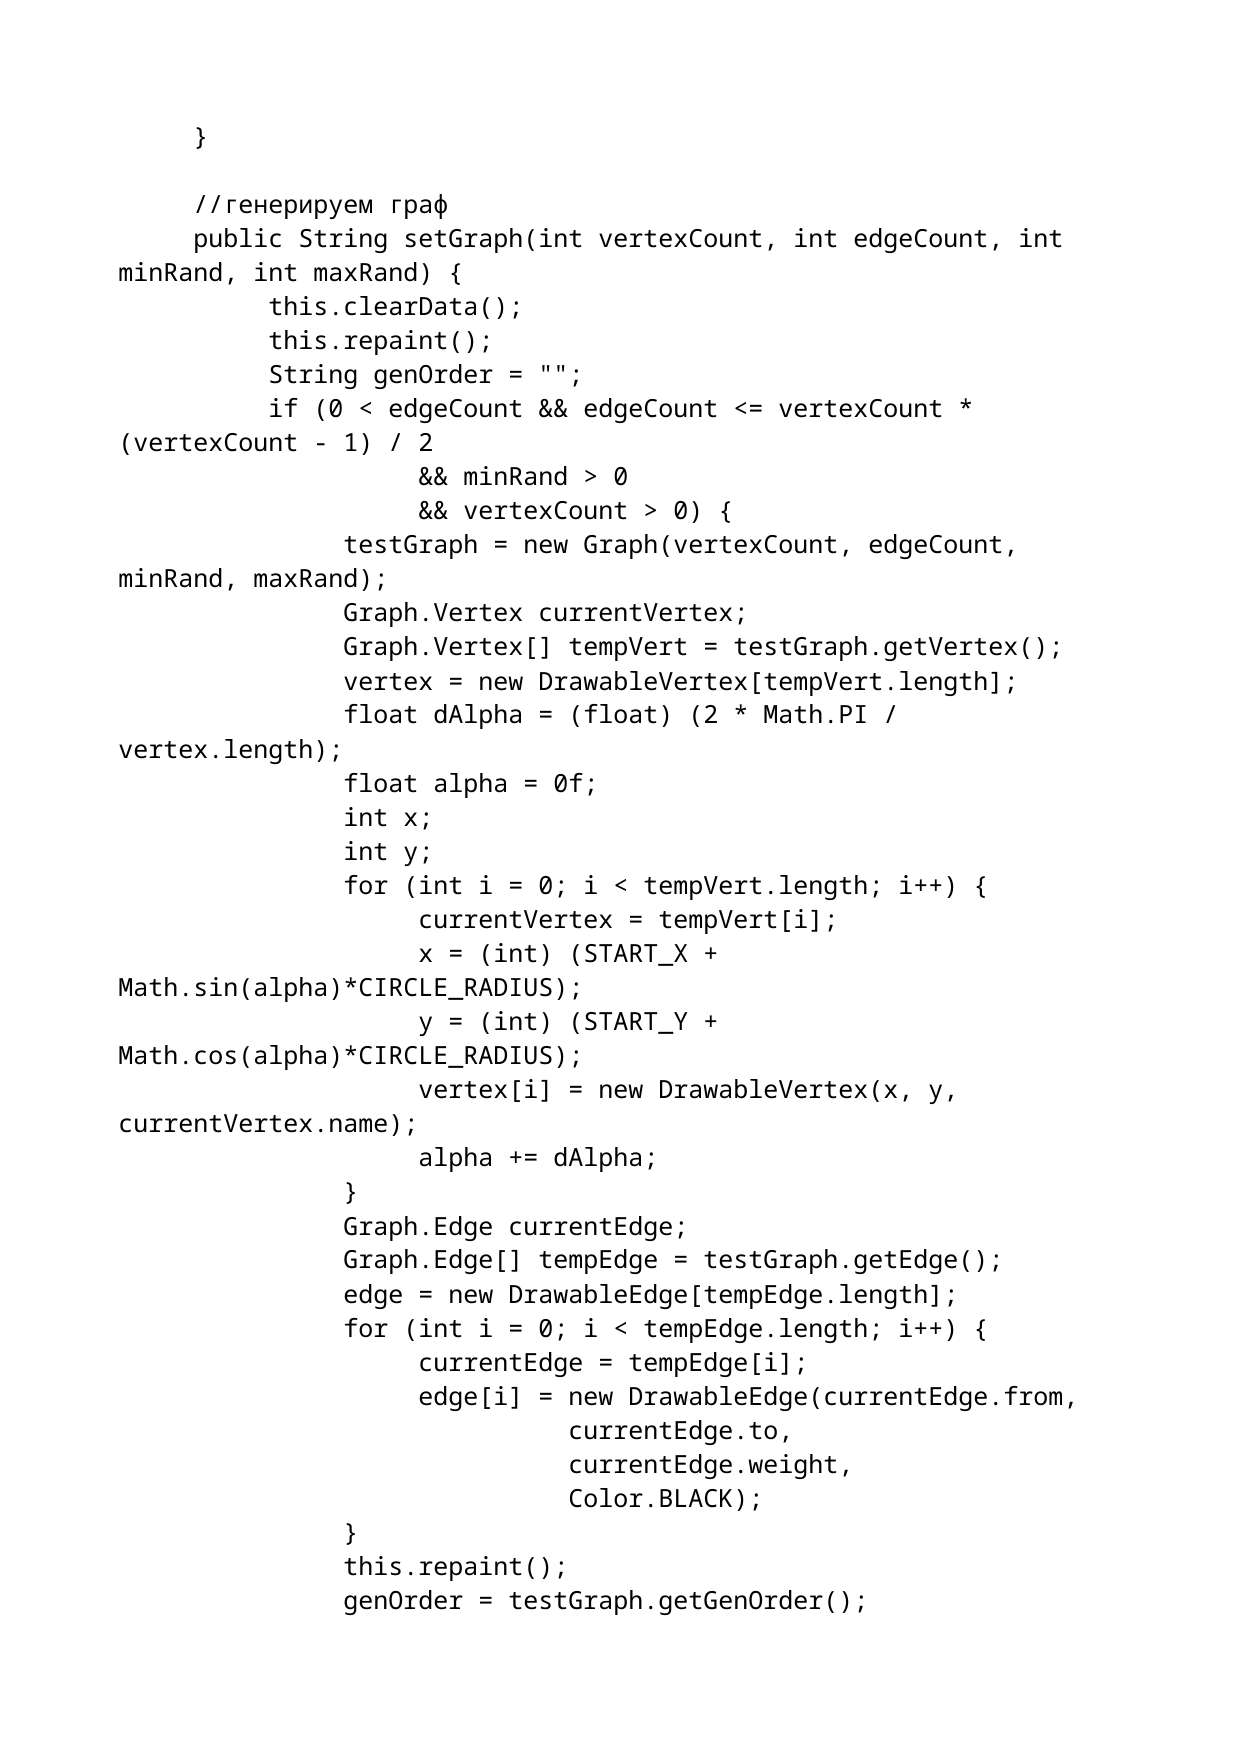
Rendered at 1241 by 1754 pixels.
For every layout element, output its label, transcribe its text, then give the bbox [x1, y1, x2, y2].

text alpha += dAlpha; [118, 1140, 1122, 1174]
text int y; [118, 833, 1122, 867]
text float dAlpha = (float) (2 * Math.PI / vertex.length); [118, 697, 1122, 765]
text && vertexCount > 0) { [118, 493, 1122, 527]
text //генерируем граф [118, 186, 1122, 220]
text currentEdge.weight, [118, 1447, 1122, 1481]
text Graph.Edge currentEdge; [118, 1208, 1122, 1242]
text genOrder = testGraph.getGenOrder(); [118, 1583, 1122, 1617]
text if (0 < edgeCount && edgeCount <= vertexCount * (vertexCount - 1) / 2 [118, 391, 1122, 459]
text x = (int) (START_X + Math.sin(alpha)*CIRCLE_RADIUS); [118, 936, 1122, 1004]
text for (int i = 0; i < tempEdge.length; i++) { [118, 1310, 1122, 1344]
text } [118, 1515, 1122, 1549]
text testGraph = new Graph(vertexCount, edgeCount, minRand, maxRand); [118, 527, 1122, 595]
text edge = new DrawableEdge[tempEdge.length]; [118, 1276, 1122, 1310]
text && minRand > 0 [118, 459, 1122, 493]
text } [118, 1174, 1122, 1208]
text y = (int) (START_Y + Math.cos(alpha)*CIRCLE_RADIUS); [118, 1004, 1122, 1072]
text Graph.Vertex currentVertex; [118, 595, 1122, 629]
text } [118, 118, 1122, 152]
text Graph.Vertex[] tempVert = testGraph.getVertex(); [118, 629, 1122, 663]
text vertex[i] = new DrawableVertex(x, y, currentVertex.name); [118, 1072, 1122, 1140]
text String genOrder = ""; [118, 357, 1122, 391]
text currentVertex = tempVert[i]; [118, 902, 1122, 936]
text this.clearData(); [118, 288, 1122, 322]
text this.repaint(); [118, 1549, 1122, 1583]
text Color.BLACK); [118, 1481, 1122, 1515]
text edge[i] = new DrawableEdge(currentEdge.from, [118, 1378, 1122, 1412]
text public String setGraph(int vertexCount, int edgeCount, int minRand, int maxRand) { [118, 220, 1122, 288]
text for (int i = 0; i < tempVert.length; i++) { [118, 867, 1122, 902]
text this.repaint(); [118, 322, 1122, 357]
text int x; [118, 799, 1122, 833]
text Graph.Edge[] tempEdge = testGraph.getEdge(); [118, 1242, 1122, 1276]
text vertex = new DrawableVertex[tempVert.length]; [118, 663, 1122, 697]
text float alpha = 0f; [118, 765, 1122, 799]
text currentEdge = tempEdge[i]; [118, 1344, 1122, 1378]
text currentEdge.to, [118, 1412, 1122, 1447]
